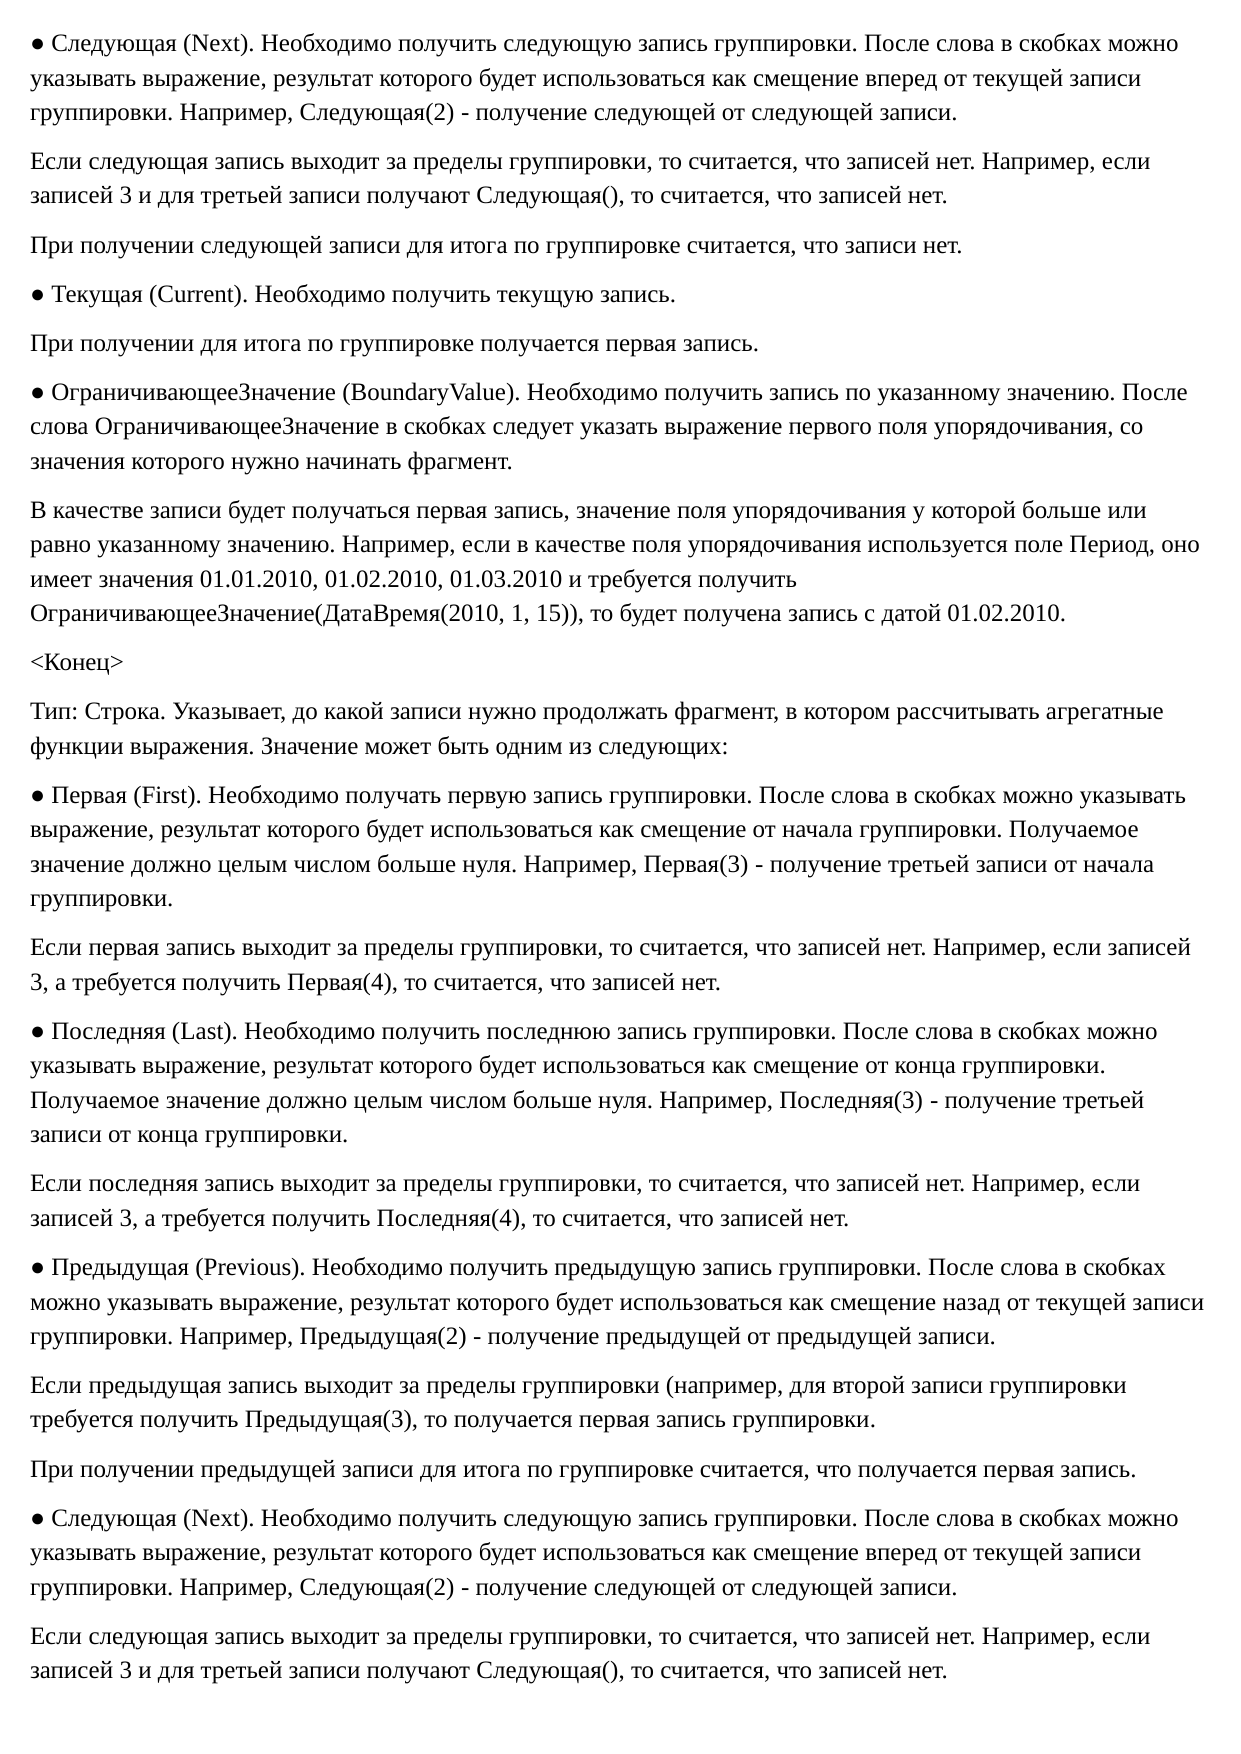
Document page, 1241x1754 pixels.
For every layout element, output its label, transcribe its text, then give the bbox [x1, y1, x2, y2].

text Если следующая запись выходит за пределы группировки, то считается, что записей нет. Например, если записей 3 и для третьей записи получают Следующая(), то считается, что записей нет. [30, 146, 1211, 209]
text ● Предыдущая (Previous). Необходимо получить предыдущую запись группировки. После слова в скобках можно указывать выражение, результат которого будет использоваться как смещение назад от текущей записи группировки. Например, Предыдущая(2) ‑ получение предыдущей от предыдущей записи. [30, 1252, 1211, 1350]
text <Конец> [30, 647, 1211, 676]
text ● Следующая (Next). Необходимо получить следующую запись группировки. После слова в скобках можно указывать выражение, результат которого будет использоваться как смещение вперед от текущей записи группировки. Например, Следующая(2) ‑ получение следующей от следующей записи. [30, 1503, 1211, 1600]
text Если предыдущая запись выходит за пределы группировки (например, для второй записи группировки требуется получить Предыдущая(3), то получается первая запись группировки. [30, 1370, 1211, 1433]
text Если последняя запись выходит за пределы группировки, то считается, что записей нет. Например, если записей 3, а требуется получить Последняя(4), то считается, что записей нет. [30, 1168, 1211, 1232]
text Если первая запись выходит за пределы группировки, то считается, что записей нет. Например, если записей 3, а требуется получить Первая(4), то считается, что записей нет. [30, 932, 1211, 996]
text ● Следующая (Next). Необходимо получить следующую запись группировки. После слова в скобках можно указывать выражение, результат которого будет использоваться как смещение вперед от текущей записи группировки. Например, Следующая(2) ‑ получение следующей от следующей записи. [30, 28, 1211, 126]
text ● Последняя (Last). Необходимо получить последнюю запись группировки. После слова в скобках можно указывать выражение, результат которого будет использоваться как смещение от конца группировки. Получаемое значение должно целым числом больше нуля. Например, Последняя(3) ‑ получение третьей записи от конца группировки. [30, 1016, 1211, 1148]
text ● ОграничивающееЗначение (BoundaryValue). Необходимо получить запись по указанному значению. После слова ОграничивающееЗначение в скобках следует указать выражение первого поля упорядочивания, со значения которого нужно начинать фрагмент. [30, 377, 1211, 474]
text Если следующая запись выходит за пределы группировки, то считается, что записей нет. Например, если записей 3 и для третьей записи получают Следующая(), то считается, что записей нет. [30, 1621, 1211, 1684]
text Тип: Строка. Указывает, до какой записи нужно продолжать фрагмент, в котором рассчитывать агрегатные функции выражения. Значение может быть одним из следующих: [30, 696, 1211, 760]
text В качестве записи будет получаться первая запись, значение поля упорядочивания у которой больше или равно указанному значению. Например, если в качестве поля упорядочивания используется поле Период, оно имеет значения 01.01.2010, 01.02.2010, 01.03.2010 и требуется получить ОграничивающееЗначение(ДатаВремя(2010, 1, 15)), то будет получена запись с датой 01.02.2010. [30, 495, 1211, 627]
text ● Первая (First). Необходимо получать первую запись группировки. После слова в скобках можно указывать выражение, результат которого будет использоваться как смещение от начала группировки. Получаемое значение должно целым числом больше нуля. Например, Первая(3) ‑ получение третьей записи от начала группировки. [30, 780, 1211, 912]
text При получении предыдущей записи для итога по группировке считается, что получается первая запись. [30, 1454, 1211, 1482]
text ● Текущая (Current). Необходимо получить текущую запись. [30, 279, 1211, 307]
text При получении следующей записи для итога по группировке считается, что записи нет. [30, 230, 1211, 258]
text При получении для итога по группировке получается первая запись. [30, 328, 1211, 357]
